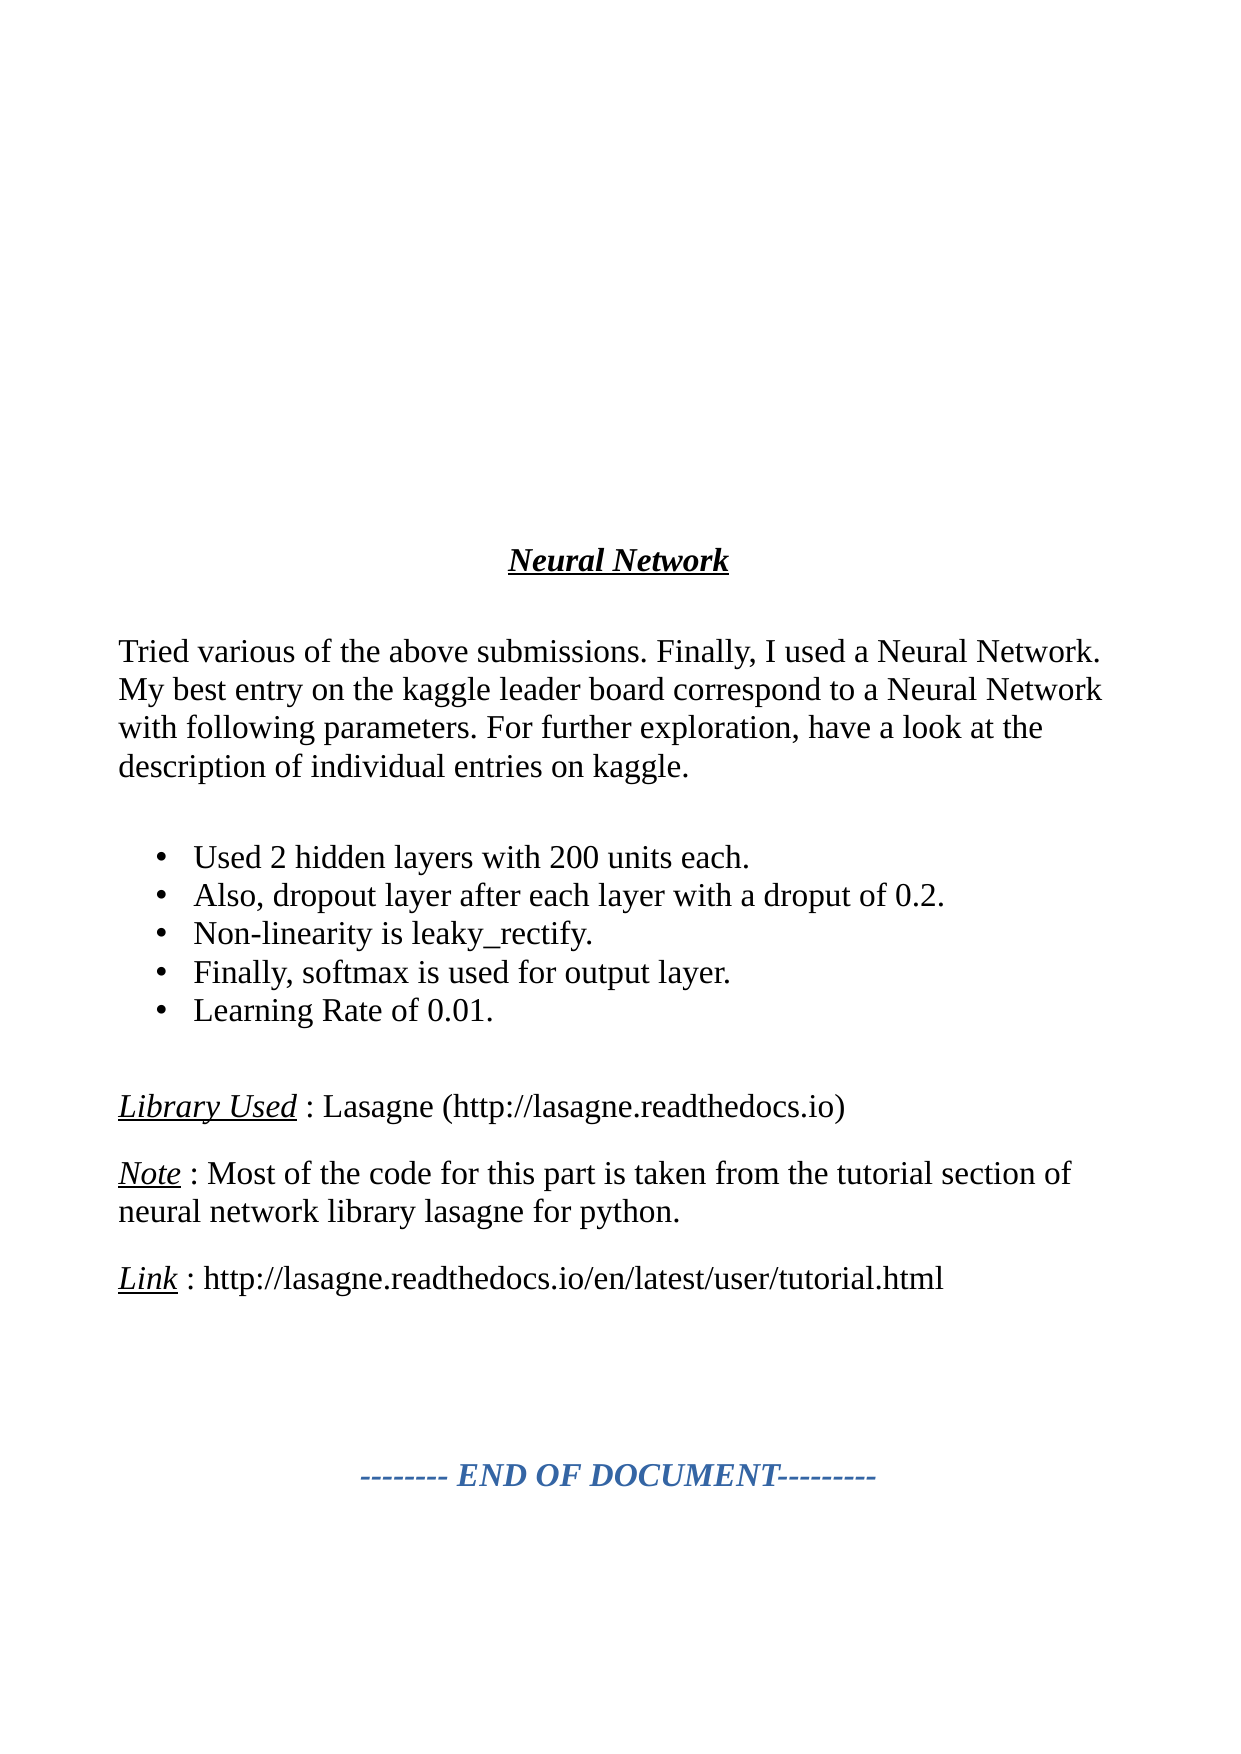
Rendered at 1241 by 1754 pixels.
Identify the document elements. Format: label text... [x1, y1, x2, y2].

text Tried various of the above submissions. Finally, I used a Neural Network. My best entry on the kaggle leader board correspond to a Neural Network with following parameters. For further exploration, have a look at the description of individual entries on kaggle. [118, 631, 1122, 784]
text Neural Network [118, 540, 1122, 578]
list Non-linearity is leaky_rectify. [156, 913, 1122, 952]
text Library Used : Lasagne (http://lasagne.readthedocs.io) [118, 1086, 1122, 1124]
text -------- END OF DOCUMENT--------- [118, 1455, 1122, 1493]
list Used 2 hidden layers with 200 units each. [156, 837, 1122, 875]
list Learning Rate of 0.01. [156, 990, 1122, 1028]
text Link : http://lasagne.readthedocs.io/en/latest/user/tutorial.html [118, 1258, 1122, 1297]
list Also, dropout layer after each layer with a droput of 0.2. [156, 875, 1122, 913]
text Note : Most of the code for this part is taken from the tutorial section of neural network library lasagne for python. [118, 1153, 1122, 1230]
list Finally, softmax is used for output layer. [156, 952, 1122, 990]
